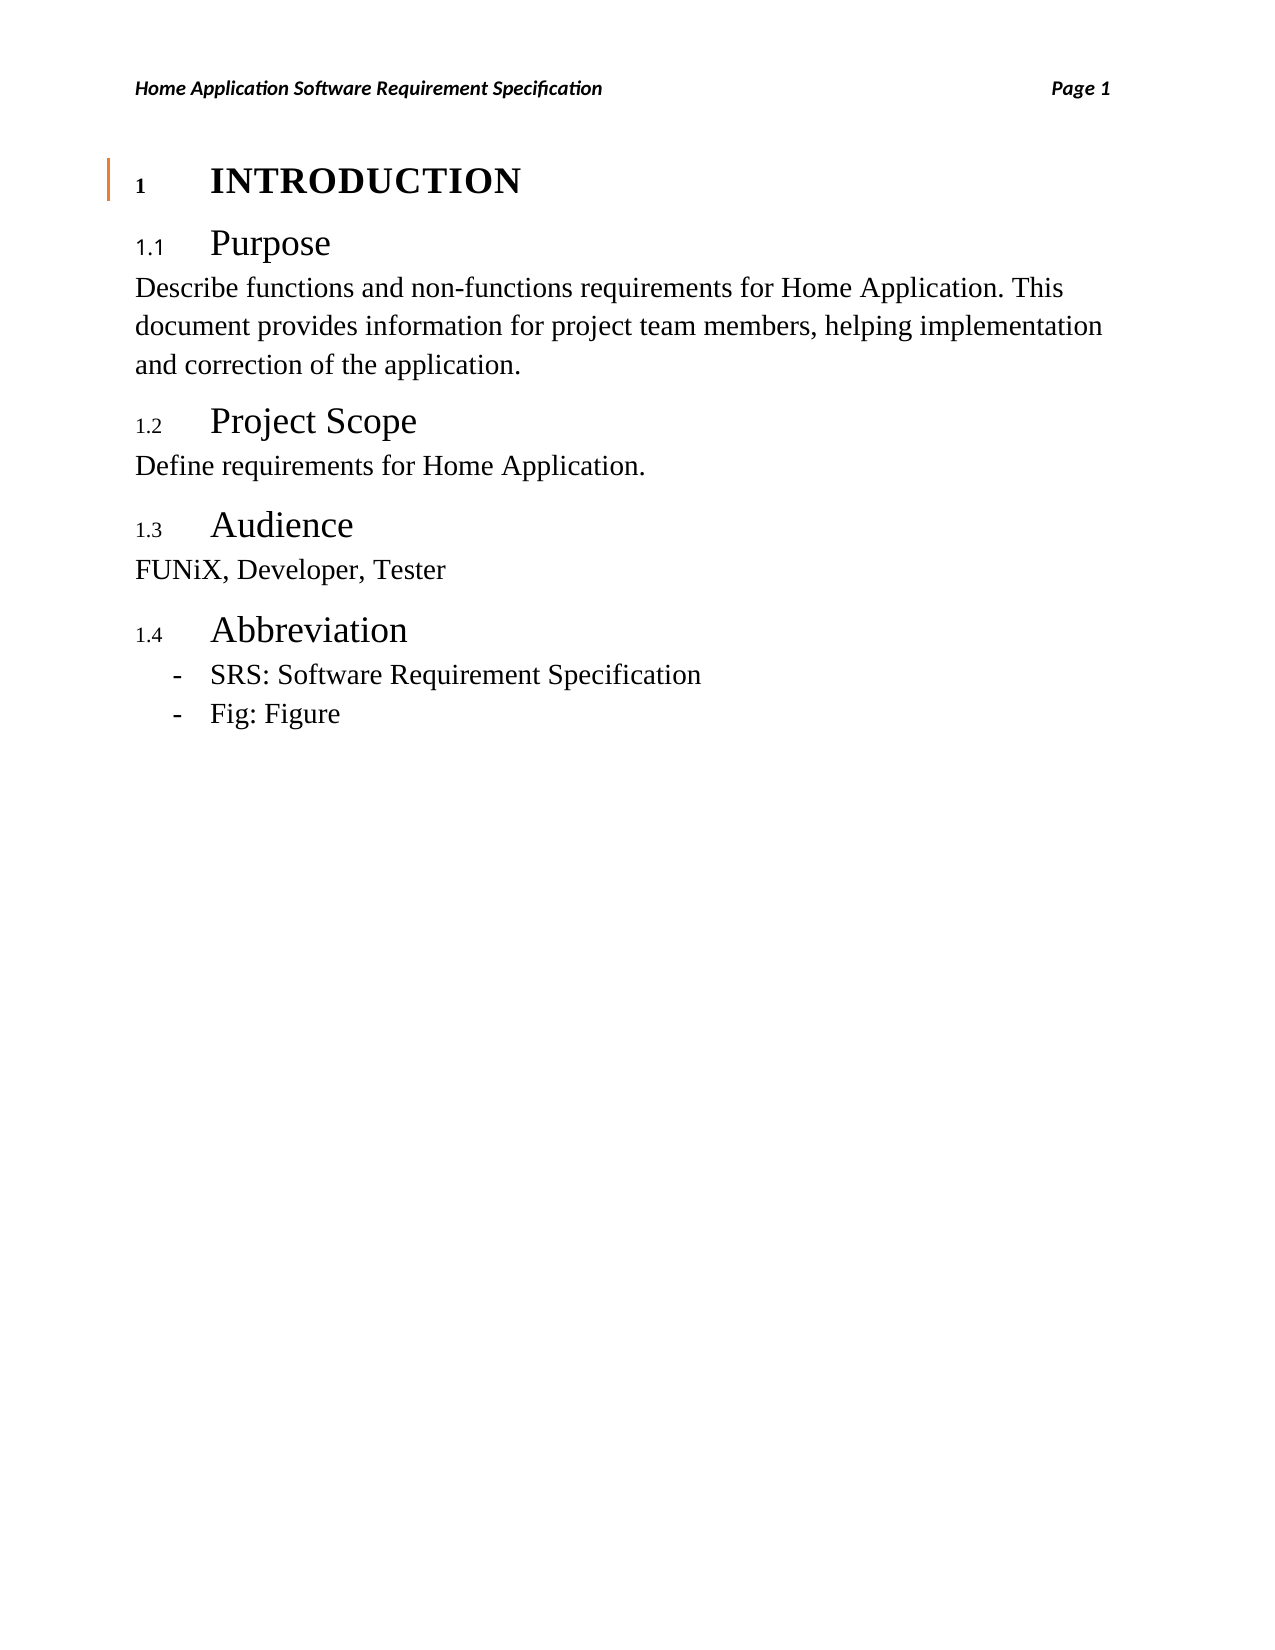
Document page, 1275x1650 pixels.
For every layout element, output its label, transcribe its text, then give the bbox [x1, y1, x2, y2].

text FUNiX, Developer, Tester [135, 552, 1140, 586]
subtitle Audience [135, 503, 1140, 546]
subtitle Project Scope [135, 398, 1140, 441]
list Fig: Figure [172, 696, 1140, 729]
list Abbreviation [135, 608, 1140, 651]
list SRS: Software Requirement Specification [172, 657, 1140, 691]
subtitle Introduction [110, 158, 1140, 201]
text Describe functions and non-functions requirements for Home Application. This document provides information for project team members, helping implementation and correction of the application. [135, 270, 1140, 381]
list Define requirements for Home Application. [135, 448, 1140, 481]
subtitle Purpose [135, 220, 1140, 263]
